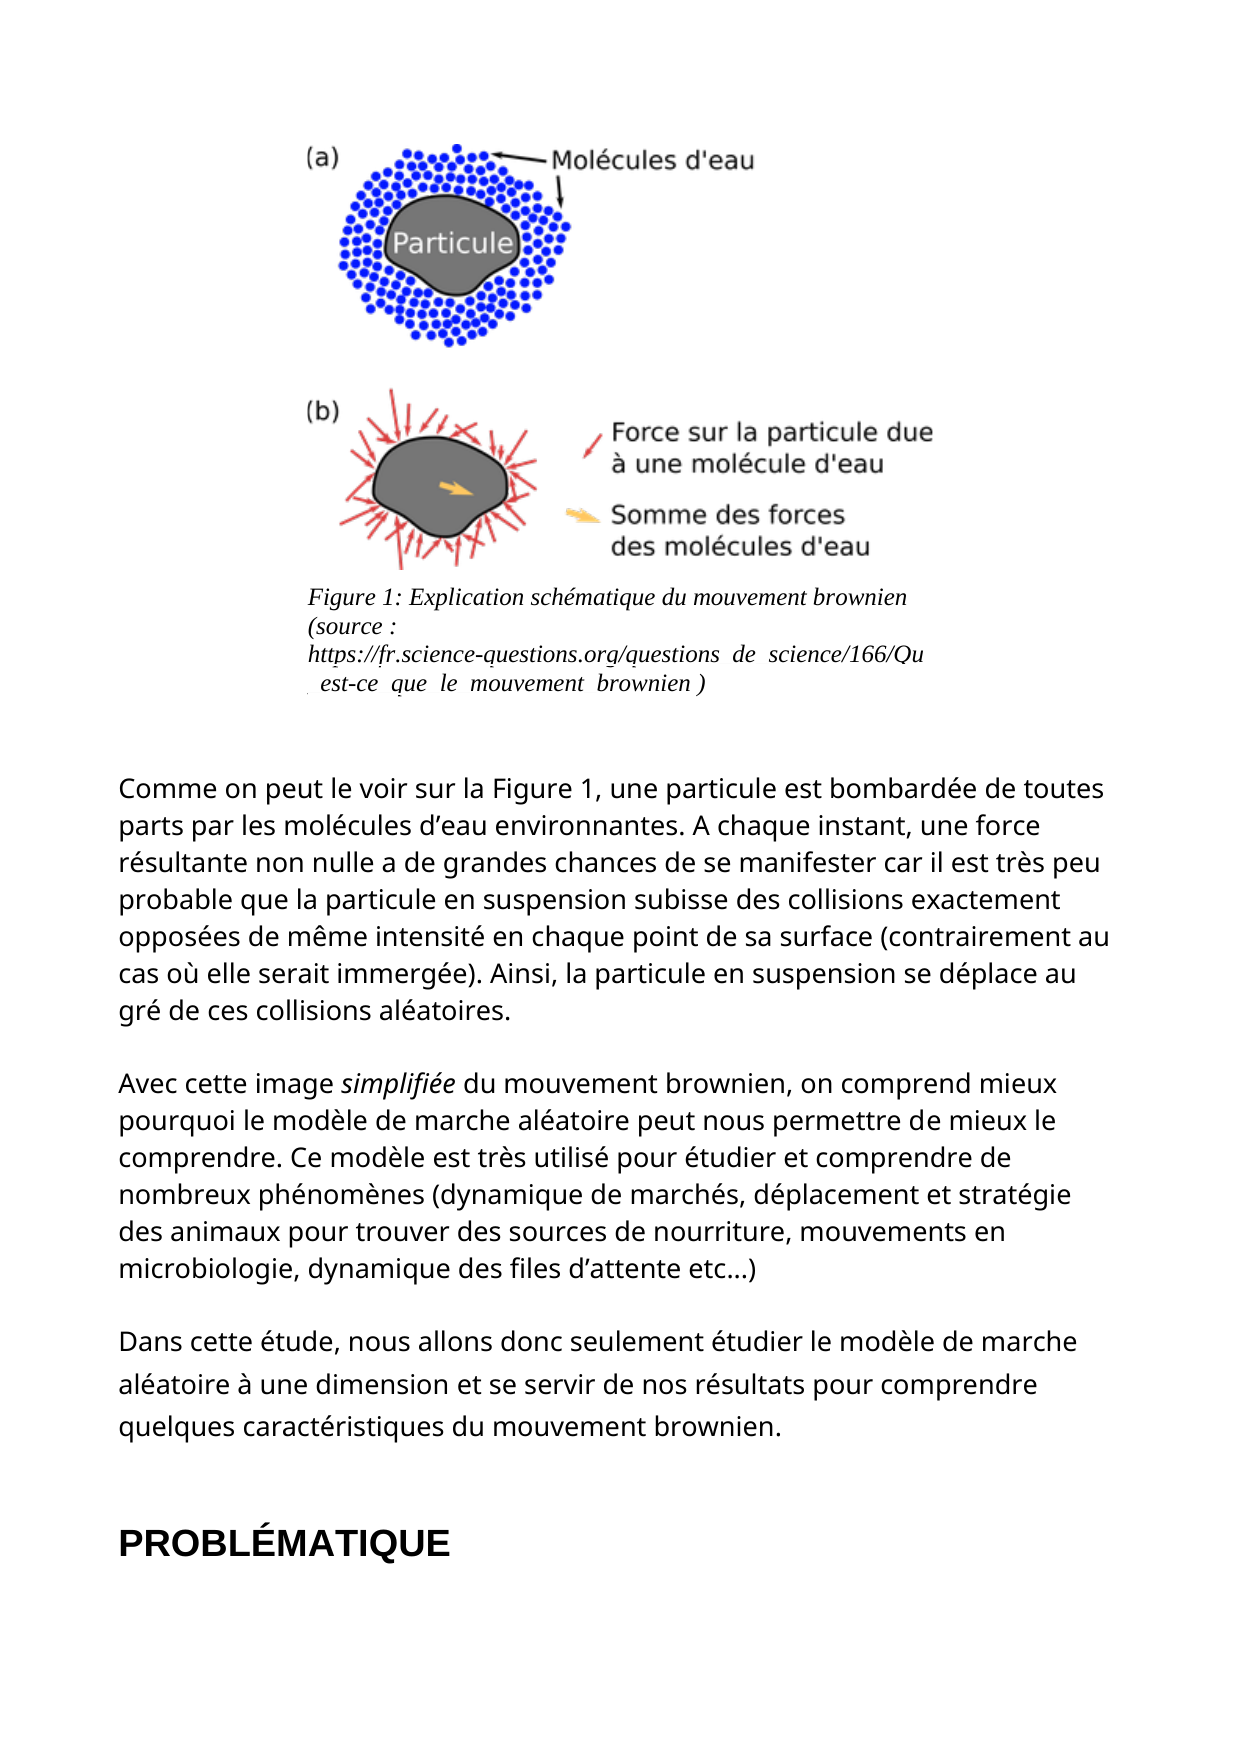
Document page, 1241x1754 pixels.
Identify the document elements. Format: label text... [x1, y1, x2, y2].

text Figure 1: Explication schématique du mouvement brownien (source : https://fr.science-questions.org/questions_de_science/166/Qu_est-ce_que_le_mouvement_brownien ) [308, 570, 933, 697]
text Dans cette étude, nous allons donc seulement étudier le modèle de marche aléatoire à une dimension et se servir de nos résultats pour comprendre quelques caractéristiques du mouvement brownien. [118, 1323, 1122, 1444]
subtitle PROBLÉMATIQUE [118, 1521, 1122, 1564]
text Comme on peut le voir sur la Figure 1, une particule est bombardée de toutes parts par les molécules d’eau environnantes. A chaque instant, une force résultante non nulle a de grandes chances de se manifester car il est très peu probable que la particule en suspension subisse des collisions exactement opposées de même intensité en chaque point de sa surface (contrairement au cas où elle serait immergée). Ainsi, la particule en suspension se déplace au gré de ces collisions aléatoires. [118, 770, 1122, 1028]
picture [307, 144, 933, 570]
text Avec cette image simplifiée du mouvement brownien, on comprend mieux pourquoi le modèle de marche aléatoire peut nous permettre de mieux le comprendre. Ce modèle est très utilisé pour étudier et comprendre de nombreux phénomènes (dynamique de marchés, déplacement et stratégie des animaux pour trouver des sources de nourriture, mouvements en microbiologie, dynamique des files d’attente etc...) [118, 1065, 1122, 1286]
